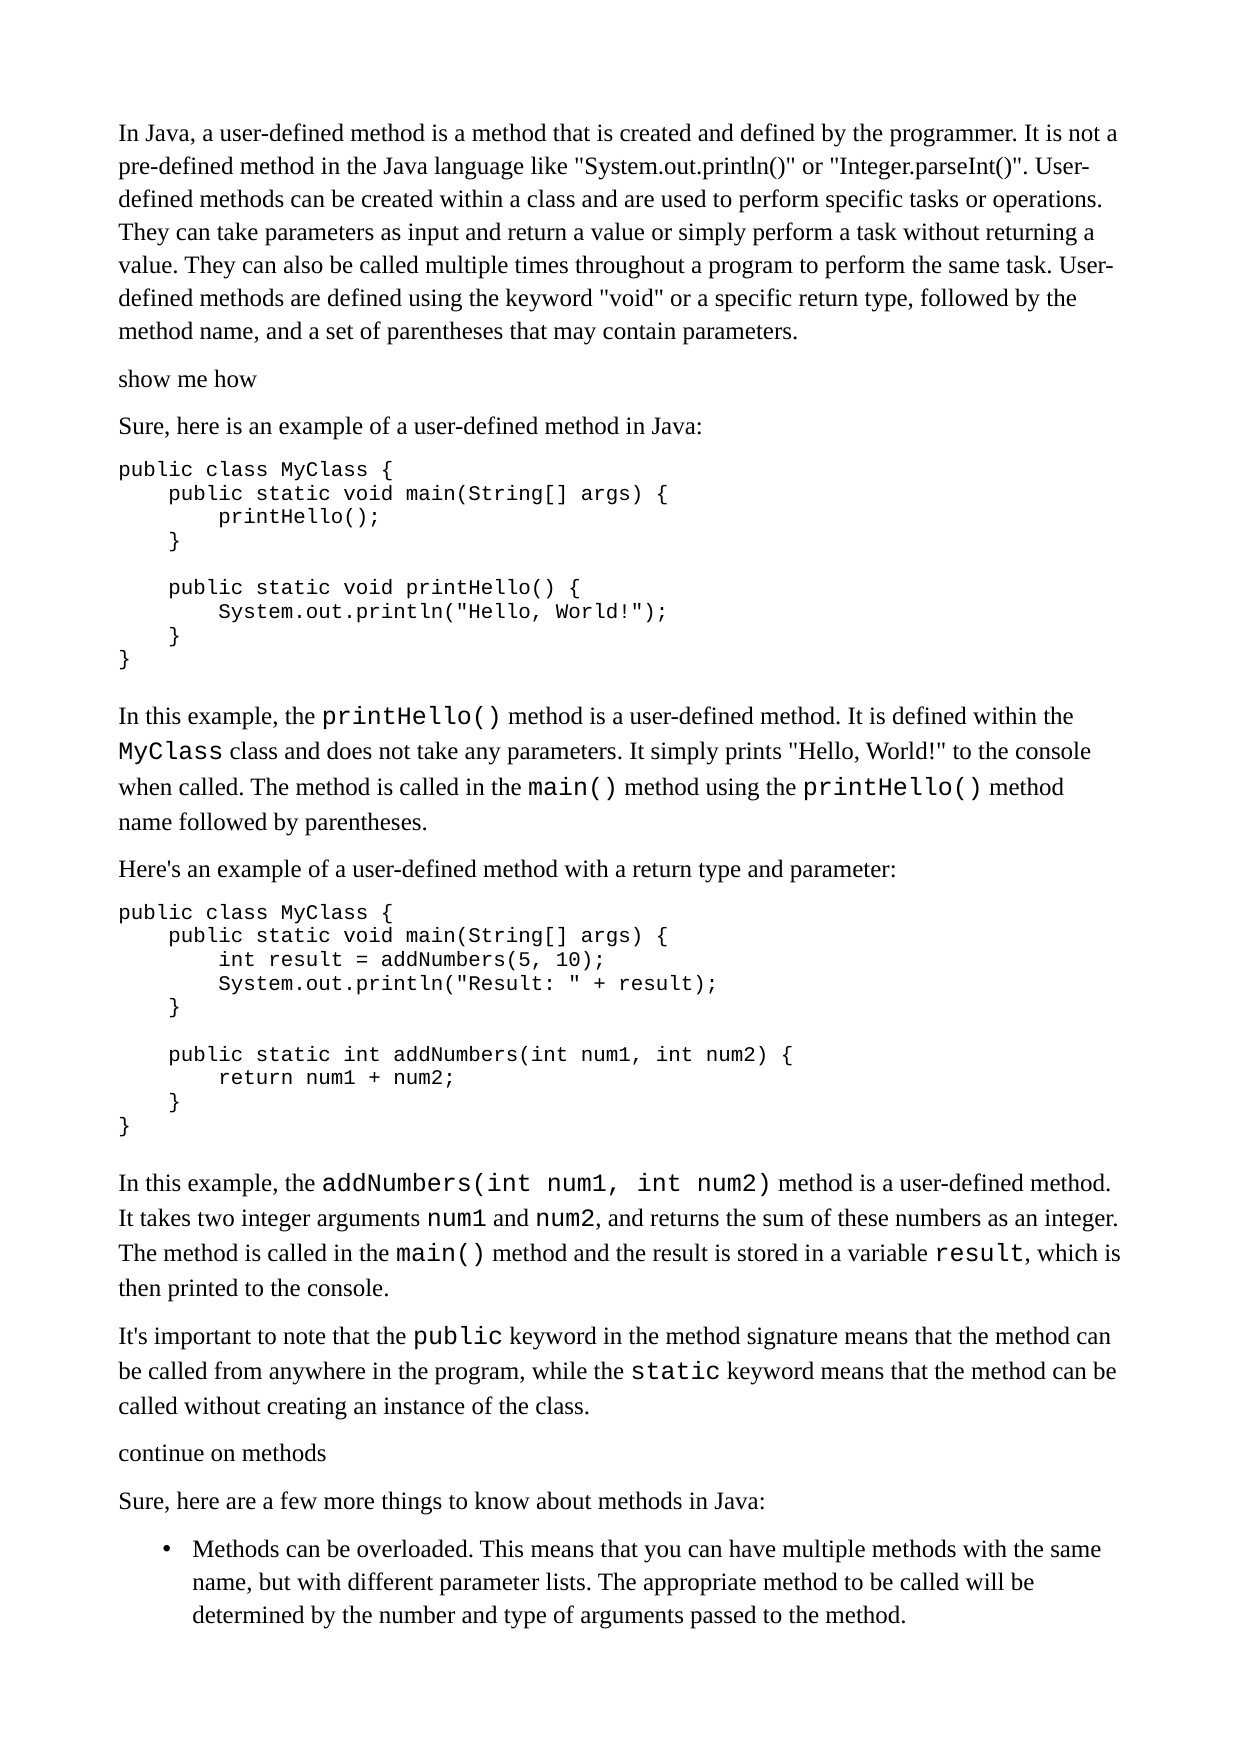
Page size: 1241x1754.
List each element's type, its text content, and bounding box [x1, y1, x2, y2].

text System.out.println("Result: " + result); [118, 973, 1122, 996]
text It's important to note that the public keyword in the method signature means that the method can be called from anywhere in the program, while the static keyword means that the method can be called without creating an instance of the class. [118, 1321, 1122, 1420]
text System.out.println("Hello, World!"); [118, 601, 1122, 624]
text Sure, here is an example of a user-defined method in Java: [118, 411, 1122, 440]
text int result = addNumbers(5, 10); [118, 949, 1122, 973]
text } [118, 996, 1122, 1020]
list Methods can be overloaded. This means that you can have multiple methods with the same name, but with different parameter lists. The appropriate method to be called will be determined by the number and type of arguments passed to the method. [162, 1534, 1122, 1628]
text continue on methods [118, 1438, 1122, 1467]
text show me how [118, 364, 1122, 393]
text In this example, the addNumbers(int num1, int num2) method is a user-defined method. It takes two integer arguments num1 and num2, and returns the sum of these numbers as an integer. The method is called in the main() method and the result is stored in a variable result, which is then printed to the console. [118, 1168, 1122, 1302]
text In Java, a user-defined method is a method that is created and defined by the programmer. It is not a pre-defined method in the Java language like "System.out.println()" or "Integer.parseInt()". User-defined methods can be created within a class and are used to perform specific tasks or operations. They can take parameters as input and return a value or simply perform a task without returning a value. They can also be called multiple times throughout a program to perform the same task. User-defined methods are defined using the keyword "void" or a specific return type, followed by the method name, and a set of parentheses that may contain parameters. [118, 118, 1122, 345]
text public static void printHello() { [118, 577, 1122, 601]
text } [118, 648, 1122, 672]
text } [118, 1115, 1122, 1138]
text } [118, 624, 1122, 648]
text return num1 + num2; [118, 1067, 1122, 1091]
text Sure, here are a few more things to know about methods in Java: [118, 1486, 1122, 1515]
text } [118, 1091, 1122, 1115]
text } [118, 530, 1122, 554]
text public class MyClass { [118, 459, 1122, 483]
text printHello(); [118, 506, 1122, 530]
text public static int addNumbers(int num1, int num2) { [118, 1044, 1122, 1067]
text public class MyClass { [118, 902, 1122, 926]
text In this example, the printHello() method is a user-defined method. It is defined within the MyClass class and does not take any parameters. It simply prints "Hello, World!" to the console when called. The method is called in the main() method using the printHello() method name followed by parentheses. [118, 701, 1122, 835]
text public static void main(String[] args) { [118, 926, 1122, 949]
text public static void main(String[] args) { [118, 483, 1122, 506]
text Here's an example of a user-defined method with a return type and parameter: [118, 854, 1122, 883]
